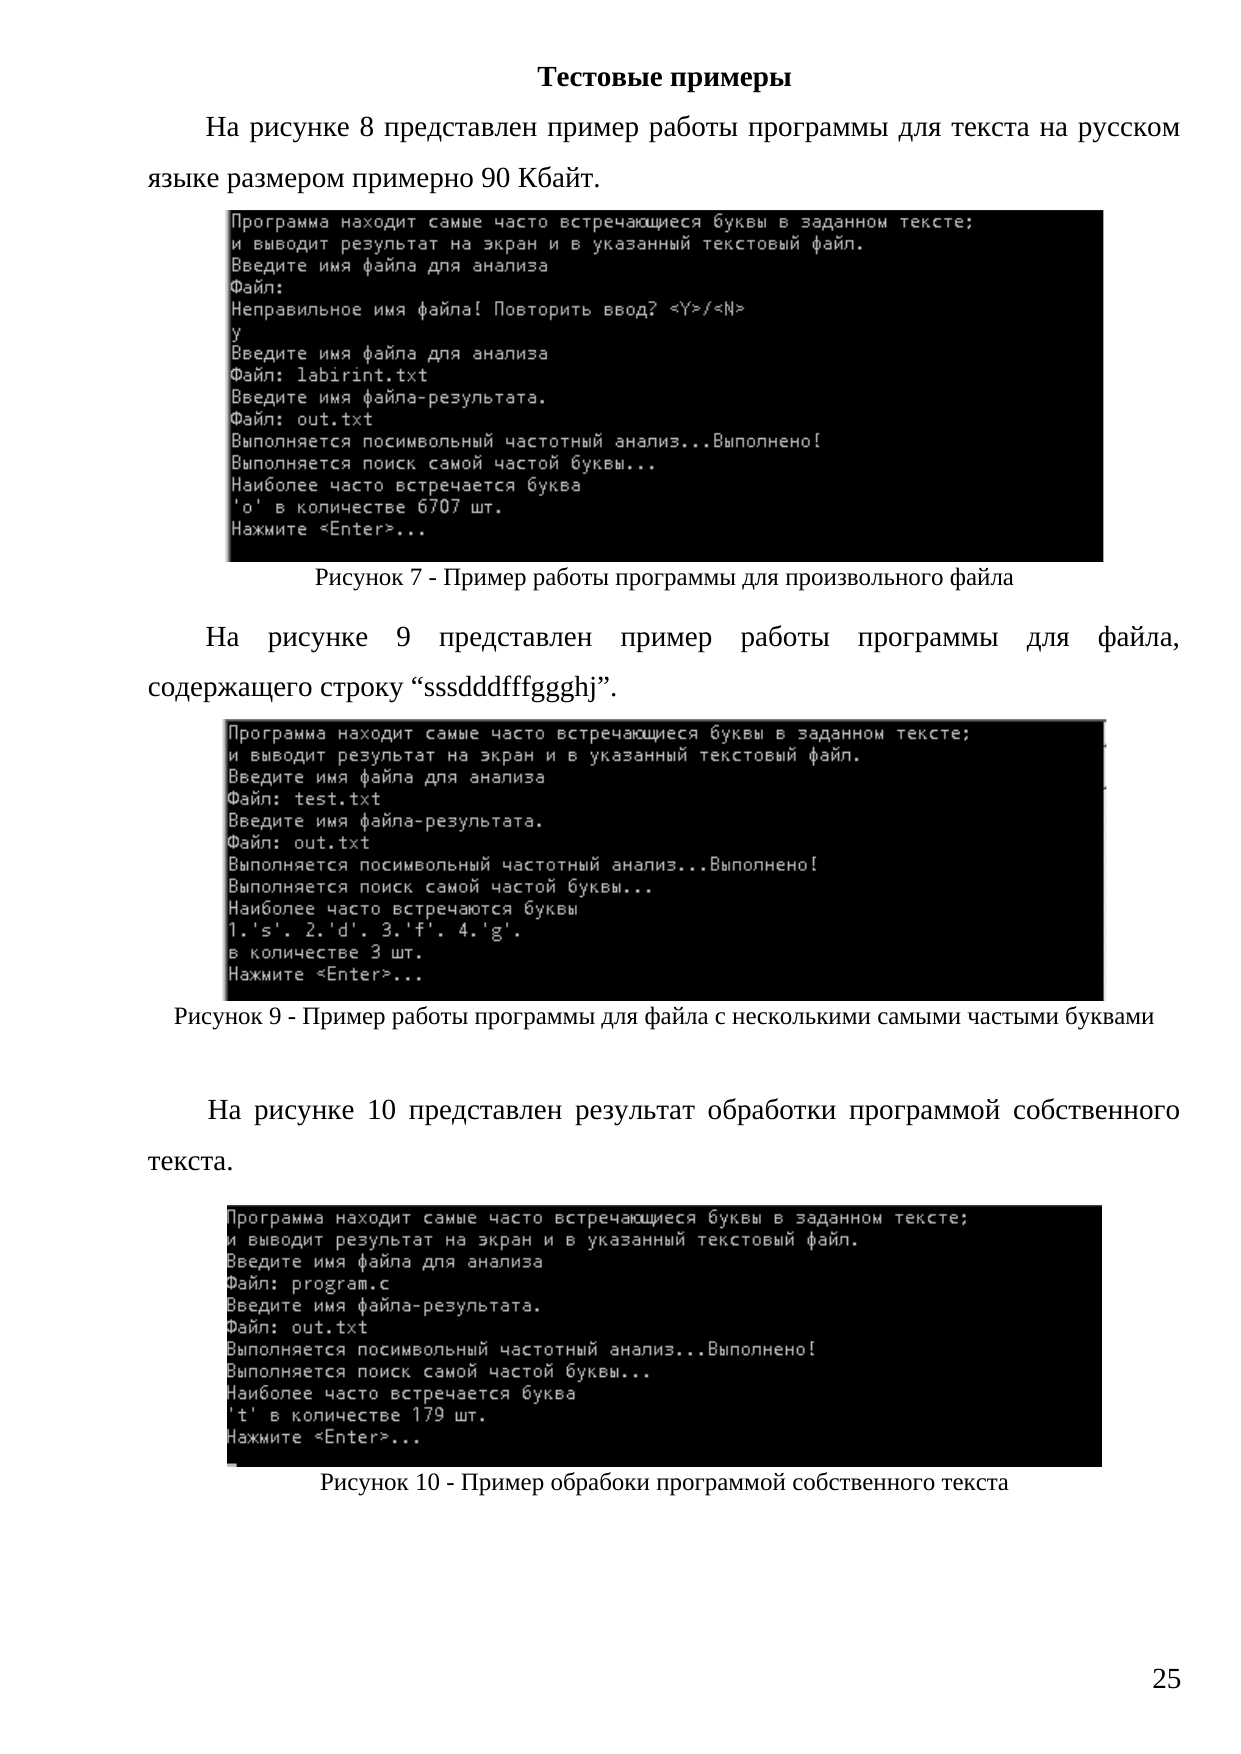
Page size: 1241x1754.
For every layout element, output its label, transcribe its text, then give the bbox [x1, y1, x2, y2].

subtitle Тестовые примеры [207, 59, 1122, 93]
text Рисунок 7 - Пример работы программы для произвольного файла [148, 210, 1181, 590]
text Рисунок 10 - Пример обрабоки программой собственного текста [148, 1206, 1181, 1495]
picture [227, 1205, 1102, 1467]
text На рисунке 10 представлен результат обработки программой собственного текста. [148, 1092, 1181, 1176]
text На рисунке 8 представлен пример работы программы для текста на русском языке размером примерно 90 Кбайт. [148, 109, 1181, 193]
text На рисунке 9 представлен пример работы программы для файла, содержащего строку “sssdddfffggghj”. [148, 619, 1181, 703]
text Рисунок 9 - Пример работы программы для файла с несколькими самыми частыми буквами [148, 720, 1181, 1030]
picture [222, 719, 1107, 1001]
picture [225, 210, 1104, 562]
